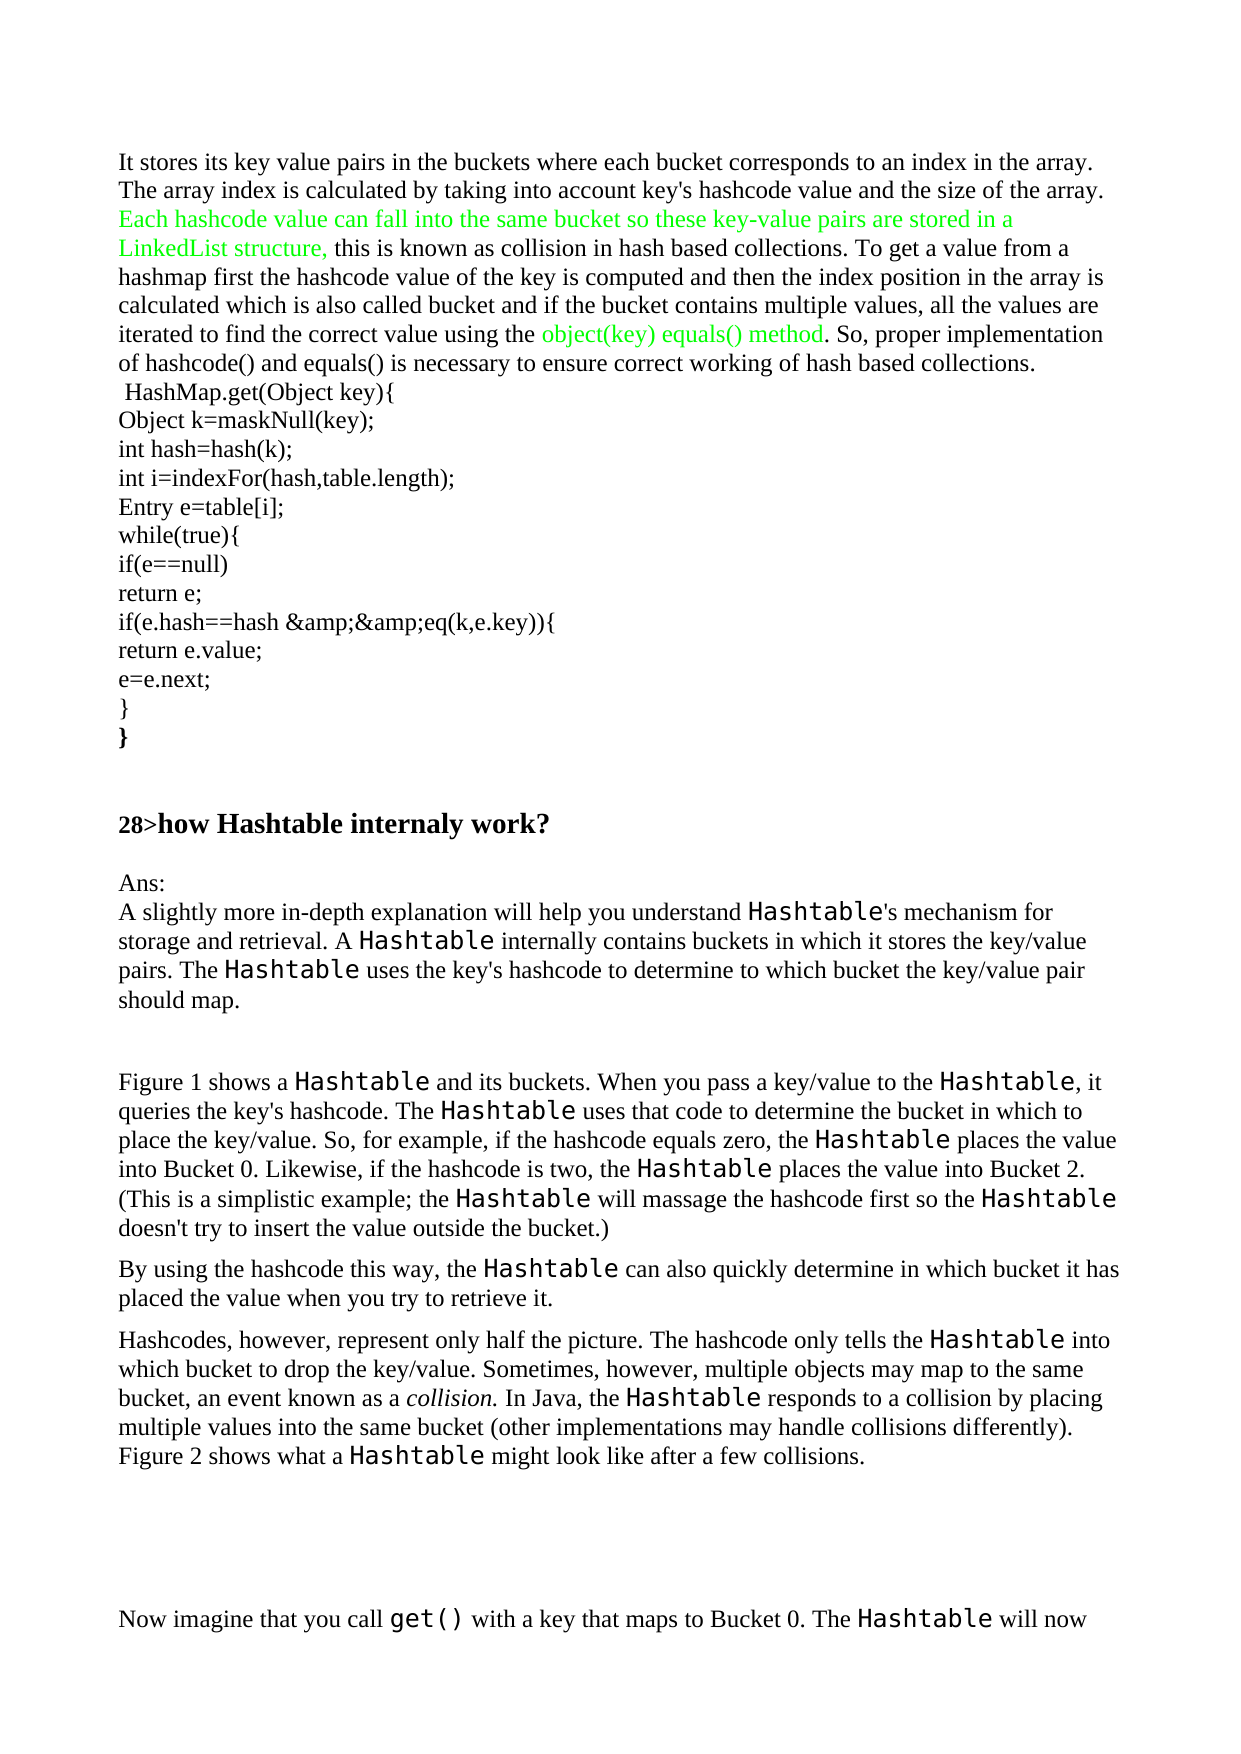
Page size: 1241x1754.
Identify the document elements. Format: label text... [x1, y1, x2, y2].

text Now imagine that you call get() with a key that maps to Bucket 0. The Hashtable will now [118, 1604, 1122, 1633]
text Figure 1 shows a Hashtable and its buckets. When you pass a key/value to the Hashtable, it queries the key's hashcode. The Hashtable uses that code to determine the bucket in which to place the key/value. So, for example, if the hashcode equals zero, the Hashtable places the value into Bucket 0. Likewise, if the hashcode is two, the Hashtable places the value into Bucket 2. (This is a simplistic example; the Hashtable will massage the hashcode first so the Hashtable doesn't try to insert the value outside the bucket.) [118, 1067, 1122, 1242]
text } [118, 693, 1122, 722]
text return e.value; [118, 636, 1122, 664]
text e=e.next; [118, 664, 1122, 693]
text int i=indexFor(hash,table.length); [118, 463, 1122, 492]
text if(e.hash==hash &amp;&amp;eq(k,e.key)){ [118, 607, 1122, 636]
text return e; [118, 578, 1122, 607]
text Object k=maskNull(key); [118, 406, 1122, 434]
text Ans: [118, 868, 1122, 897]
text Hashcodes, however, represent only half the picture. The hashcode only tells the Hashtable into which bucket to drop the key/value. Sometimes, however, multiple objects may map to the same bucket, an event known as a collision. In Java, the Hashtable responds to a collision by placing multiple values into the same bucket (other implementations may handle collisions differently). Figure 2 shows what a Hashtable might look like after a few collisions. [118, 1325, 1122, 1470]
text } [118, 722, 1122, 751]
text It stores its key value pairs in the buckets where each bucket corresponds to an index in the array. The array index is calculated by taking into account key's hashcode value and the size of the array. Each hashcode value can fall into the same bucket so these key-value pairs are stored in a LinkedList structure, this is known as collision in hash based collections. To get a value from a hashmap first the hashcode value of the key is computed and then the index position in the array is calculated which is also called bucket and if the bucket contains multiple values, all the values are iterated to find the correct value using the object(key) equals() method. So, proper implementation of hashcode() and equals() is necessary to ensure correct working of hash based collections. [118, 118, 1122, 377]
text By using the hashcode this way, the Hashtable can also quickly determine in which bucket it has placed the value when you try to retrieve it. [118, 1254, 1122, 1312]
text A slightly more in-depth explanation will help you understand Hashtable's mechanism for storage and retrieval. A Hashtable internally contains buckets in which it stores the key/value pairs. The Hashtable uses the key's hashcode to determine to which bucket the key/value pair should map. [118, 897, 1122, 1013]
text Entry e=table[i]; [118, 492, 1122, 521]
text while(true){ [118, 521, 1122, 549]
text HashMap.get(Object key){ [118, 377, 1122, 406]
text int hash=hash(k); [118, 434, 1122, 463]
text if(e==null) [118, 549, 1122, 578]
text 28>how Hashtable internaly work? [118, 807, 1122, 840]
